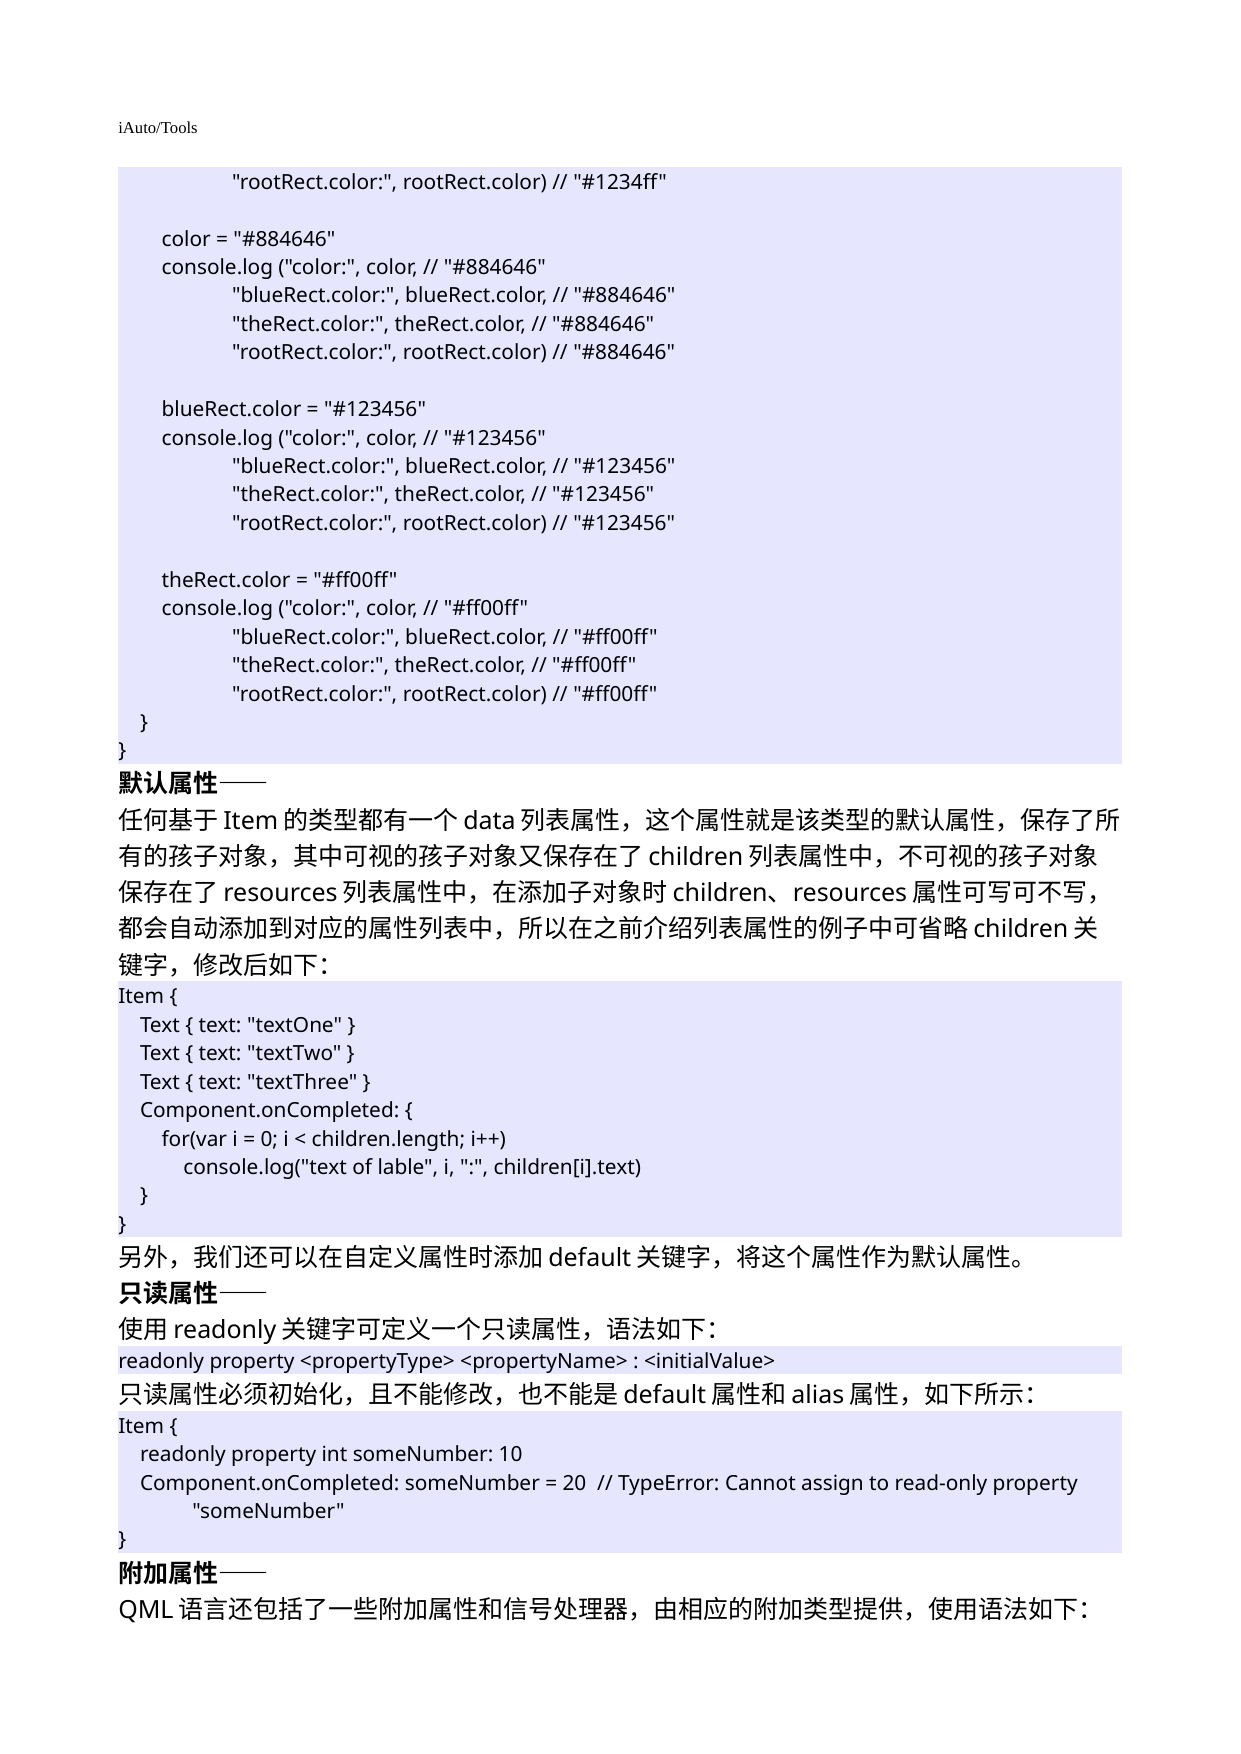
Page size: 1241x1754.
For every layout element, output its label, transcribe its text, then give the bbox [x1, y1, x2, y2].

text 任何基于Item的类型都有一个data列表属性，这个属性就是该类型的默认属性，保存了所有的孩子对象，其中可视的孩子对象又保存在了children列表属性中，不可视的孩子对象保存在了resources列表属性中，在添加子对象时children、resources属性可写可不写，都会自动添加到对应的属性列表中，所以在之前介绍列表属性的例子中可省略children关键字，修改后如下： [118, 800, 1122, 981]
text Component.onCompleted: { [118, 1095, 1122, 1124]
text console.log ("color:", color, // "#ff00ff" [118, 593, 1122, 622]
text Item { [118, 981, 1122, 1010]
text 只读属性必须初始化，且不能修改，也不能是default属性和alias属性，如下所示： [118, 1374, 1122, 1411]
text "blueRect.color:", blueRect.color, // "#884646" [118, 281, 1122, 309]
text for(var i = 0; i < children.length; i++) [118, 1124, 1122, 1152]
text "blueRect.color:", blueRect.color, // "#123456" [118, 451, 1122, 479]
text Text { text: "textTwo" } [118, 1038, 1122, 1067]
text console.log("text of lable", i, ":", children[i].text) [118, 1152, 1122, 1181]
text "blueRect.color:", blueRect.color, // "#ff00ff" [118, 622, 1122, 650]
text Component.onCompleted: someNumber = 20 // TypeError: Cannot assign to read-only property "someNumber" [118, 1468, 1122, 1524]
text 使用readonly关键字可定义一个只读属性，语法如下： [118, 1310, 1122, 1346]
text 默认属性—— [118, 764, 1122, 800]
text Item { [118, 1411, 1122, 1439]
text color = "#884646" [118, 224, 1122, 252]
text "theRect.color:", theRect.color, // "#123456" [118, 479, 1122, 508]
text "rootRect.color:", rootRect.color) // "#ff00ff" [118, 679, 1122, 707]
text 另外，我们还可以在自定义属性时添加default关键字，将这个属性作为默认属性。 [118, 1237, 1122, 1274]
text 只读属性—— [118, 1274, 1122, 1310]
text console.log ("color:", color, // "#884646" [118, 252, 1122, 281]
text theRect.color = "#ff00ff" [118, 565, 1122, 593]
text readonly property <propertyType> <propertyName> : <initialValue> [118, 1346, 1122, 1374]
text 附加属性—— [118, 1553, 1122, 1589]
text readonly property int someNumber: 10 [118, 1439, 1122, 1468]
text "rootRect.color:", rootRect.color) // "#1234ff" [118, 167, 1122, 195]
text Text { text: "textOne" } [118, 1010, 1122, 1038]
text "rootRect.color:", rootRect.color) // "#884646" [118, 337, 1122, 366]
text } [118, 1181, 1122, 1209]
text } [118, 1209, 1122, 1237]
text } [118, 1524, 1122, 1553]
text "theRect.color:", theRect.color, // "#884646" [118, 309, 1122, 337]
text } [118, 707, 1122, 736]
text console.log ("color:", color, // "#123456" [118, 423, 1122, 451]
text QML语言还包括了一些附加属性和信号处理器，由相应的附加类型提供，使用语法如下： [118, 1589, 1122, 1626]
text "rootRect.color:", rootRect.color) // "#123456" [118, 508, 1122, 536]
text Text { text: "textThree" } [118, 1067, 1122, 1095]
text blueRect.color = "#123456" [118, 394, 1122, 423]
text "theRect.color:", theRect.color, // "#ff00ff" [118, 650, 1122, 679]
text } [118, 736, 1122, 764]
